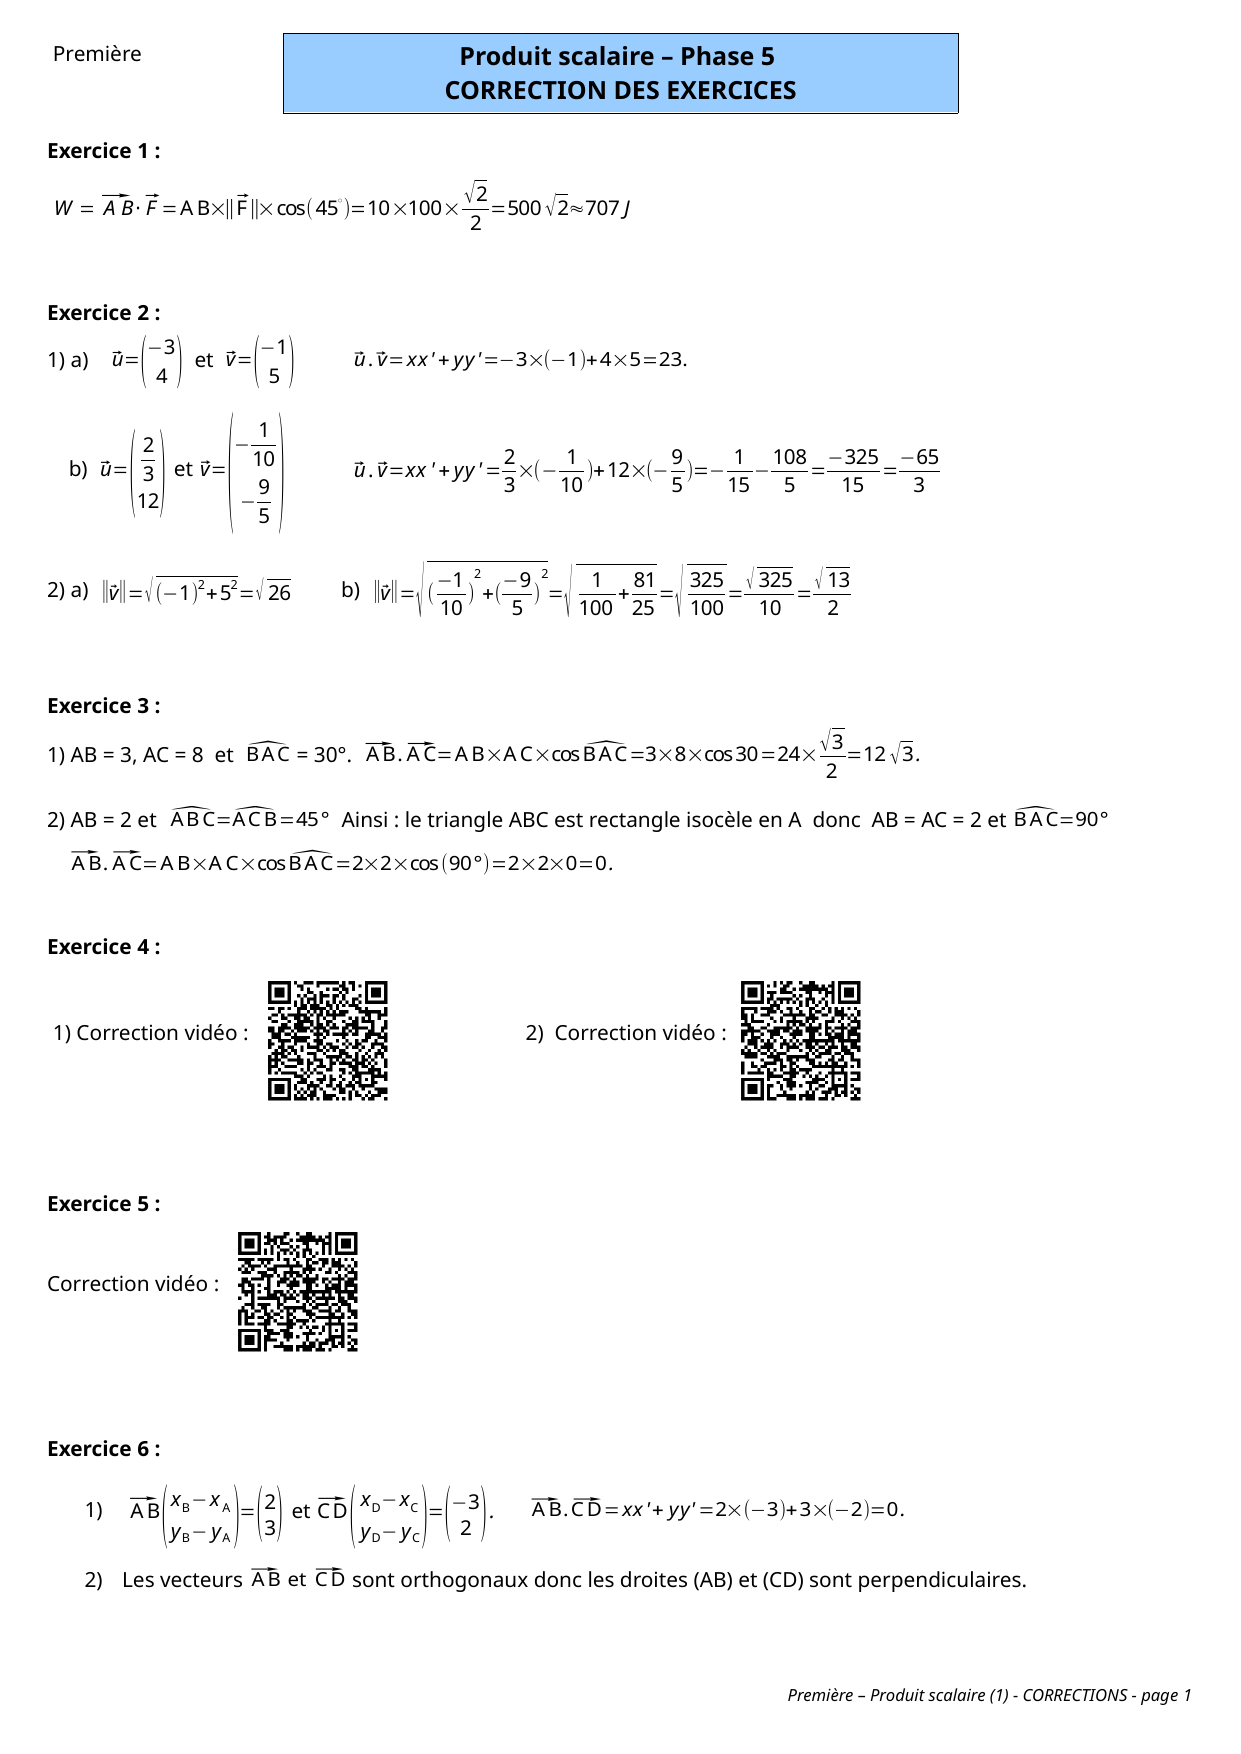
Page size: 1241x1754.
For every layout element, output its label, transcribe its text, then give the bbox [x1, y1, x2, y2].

table_header [788, 176, 1194, 280]
text Exercice 1 : [47, 136, 1194, 165]
text b) et [47, 410, 1194, 537]
text 2) a) b) [47, 557, 1194, 623]
table_header [959, 33, 1194, 112]
text Correction vidéo : [47, 1223, 230, 1359]
text Exercice 6 : [47, 1434, 1194, 1462]
text 2) AB = 2 et Ainsi : le triangle ABC est rectangle isocèle en A donc AB = AC = 2 et [47, 805, 1194, 878]
text Exercice 4 : [47, 932, 1194, 961]
table_header Produit scalaire – Phase 5 CORRECTION DES EXERCICES [284, 34, 958, 112]
table_header Première [47, 33, 283, 112]
picture [259, 972, 396, 1109]
text Exercice 3 : [47, 692, 1194, 720]
text [366, 1223, 1194, 1359]
picture [230, 1223, 366, 1359]
table_header [47, 176, 788, 280]
text 1) AB = 3, AC = 8 et = 30°. [47, 726, 1194, 785]
picture [732, 972, 868, 1109]
table_header 2) Correction vidéo : [520, 967, 1194, 1120]
text Exercice 2 : [47, 298, 1194, 326]
text Exercice 5 : [47, 1189, 1194, 1217]
list Les vecteurssont orthogonaux donc les droites (AB) et (CD) sont perpendiculaires. [84, 1565, 1194, 1594]
text 1) a) et [47, 332, 1194, 390]
table_header 1) Correction vidéo : [47, 967, 519, 1120]
